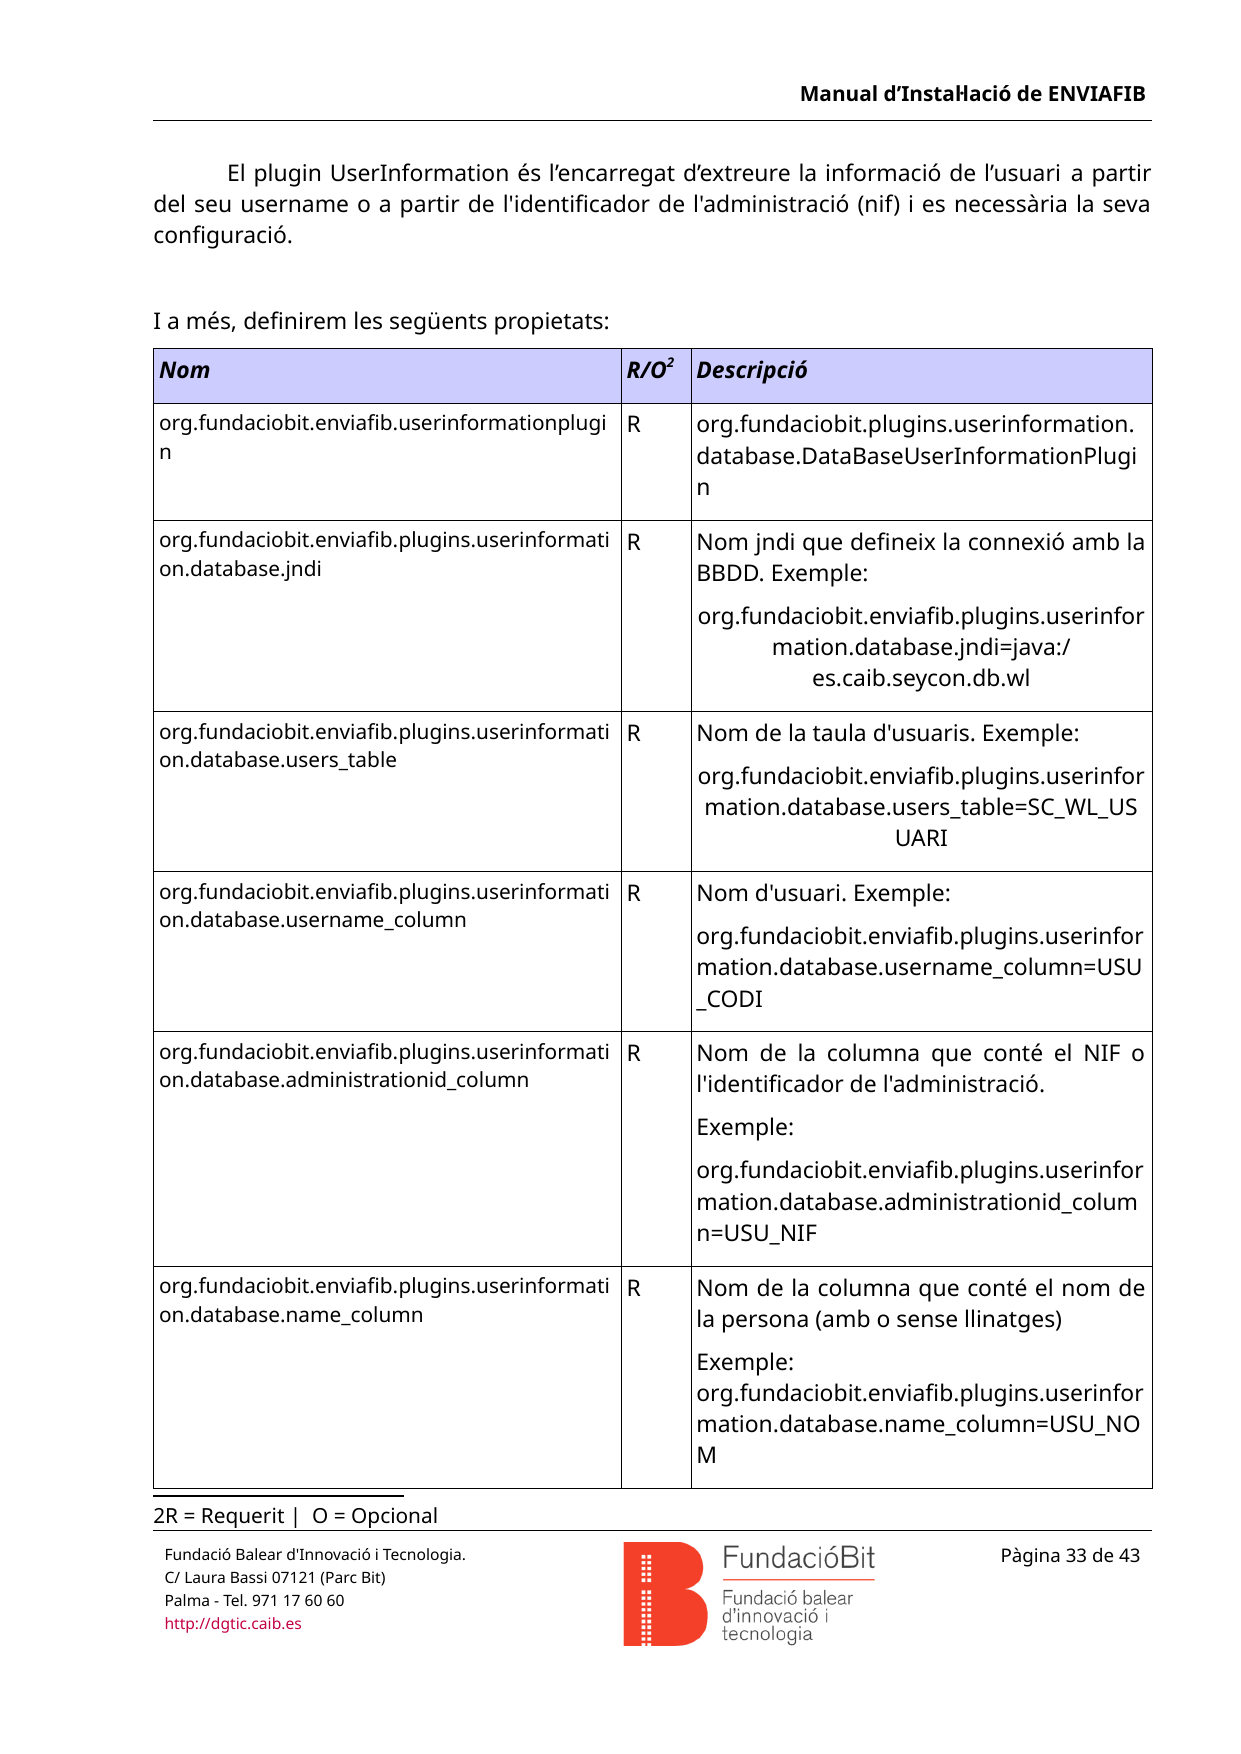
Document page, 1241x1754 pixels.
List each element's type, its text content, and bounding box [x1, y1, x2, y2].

table_cell org.fundaciobit.enviafib.plugins.userinformation.database.username_column [154, 872, 621, 1031]
table_cell R [622, 1032, 691, 1266]
table_cell Nom jndi que defineix la connexió amb la BBDD. Exemple: org.fundaciobit.enviafib.plugins.userinformation.database.jndi=java:/es.caib.seycon.db.wl [692, 521, 1152, 711]
table_header R/O [622, 349, 691, 403]
table_cell R [622, 521, 691, 711]
table_cell org.fundaciobit.plugins.userinformation.database.DataBaseUserInformationPlugin [692, 404, 1152, 520]
table_header Descripció [692, 349, 1152, 403]
text I a més, definirem les següents propietats: [153, 305, 1152, 336]
picture [623, 1542, 875, 1646]
table_cell Nom d'usuari. Exemple: org.fundaciobit.enviafib.plugins.userinformation.database.username_column=USU_CODI [692, 872, 1152, 1031]
table_cell R [622, 404, 691, 520]
table_cell R [622, 872, 691, 1031]
text El plugin UserInformation és l’encarregat d’extreure la informació de l’usuari a partir del seu username o a partir de l'identificador de l'administració (nif) i es necessària la seva configuració. [153, 156, 1152, 250]
table_cell org.fundaciobit.enviafib.userinformationplugin [154, 404, 621, 520]
table_cell org.fundaciobit.enviafib.plugins.userinformation.database.users_table [154, 712, 621, 871]
table_cell Nom de la columna que conté el NIF o l'identificador de l'administració. Exemple: org.fundaciobit.enviafib.plugins.userinformation.database.administrationid_column=USU_NIF [692, 1032, 1152, 1266]
table_cell org.fundaciobit.enviafib.plugins.userinformation.database.administrationid_column [154, 1032, 621, 1266]
table_cell R [622, 712, 691, 871]
table_cell org.fundaciobit.enviafib.plugins.userinformation.database.name_column [154, 1267, 621, 1488]
table_cell R [622, 1267, 691, 1488]
table_cell Nom de la taula d'usuaris. Exemple: org.fundaciobit.enviafib.plugins.userinformation.database.users_table=SC_WL_USUARI [692, 712, 1152, 871]
table_header Nom [154, 349, 621, 403]
table_cell org.fundaciobit.enviafib.plugins.userinformation.database.jndi [154, 521, 621, 711]
table_cell Nom de la columna que conté el nom de la persona (amb o sense llinatges) Exemple: org.fundaciobit.enviafib.plugins.userinformation.database.name_column=USU_NOM [692, 1267, 1152, 1488]
